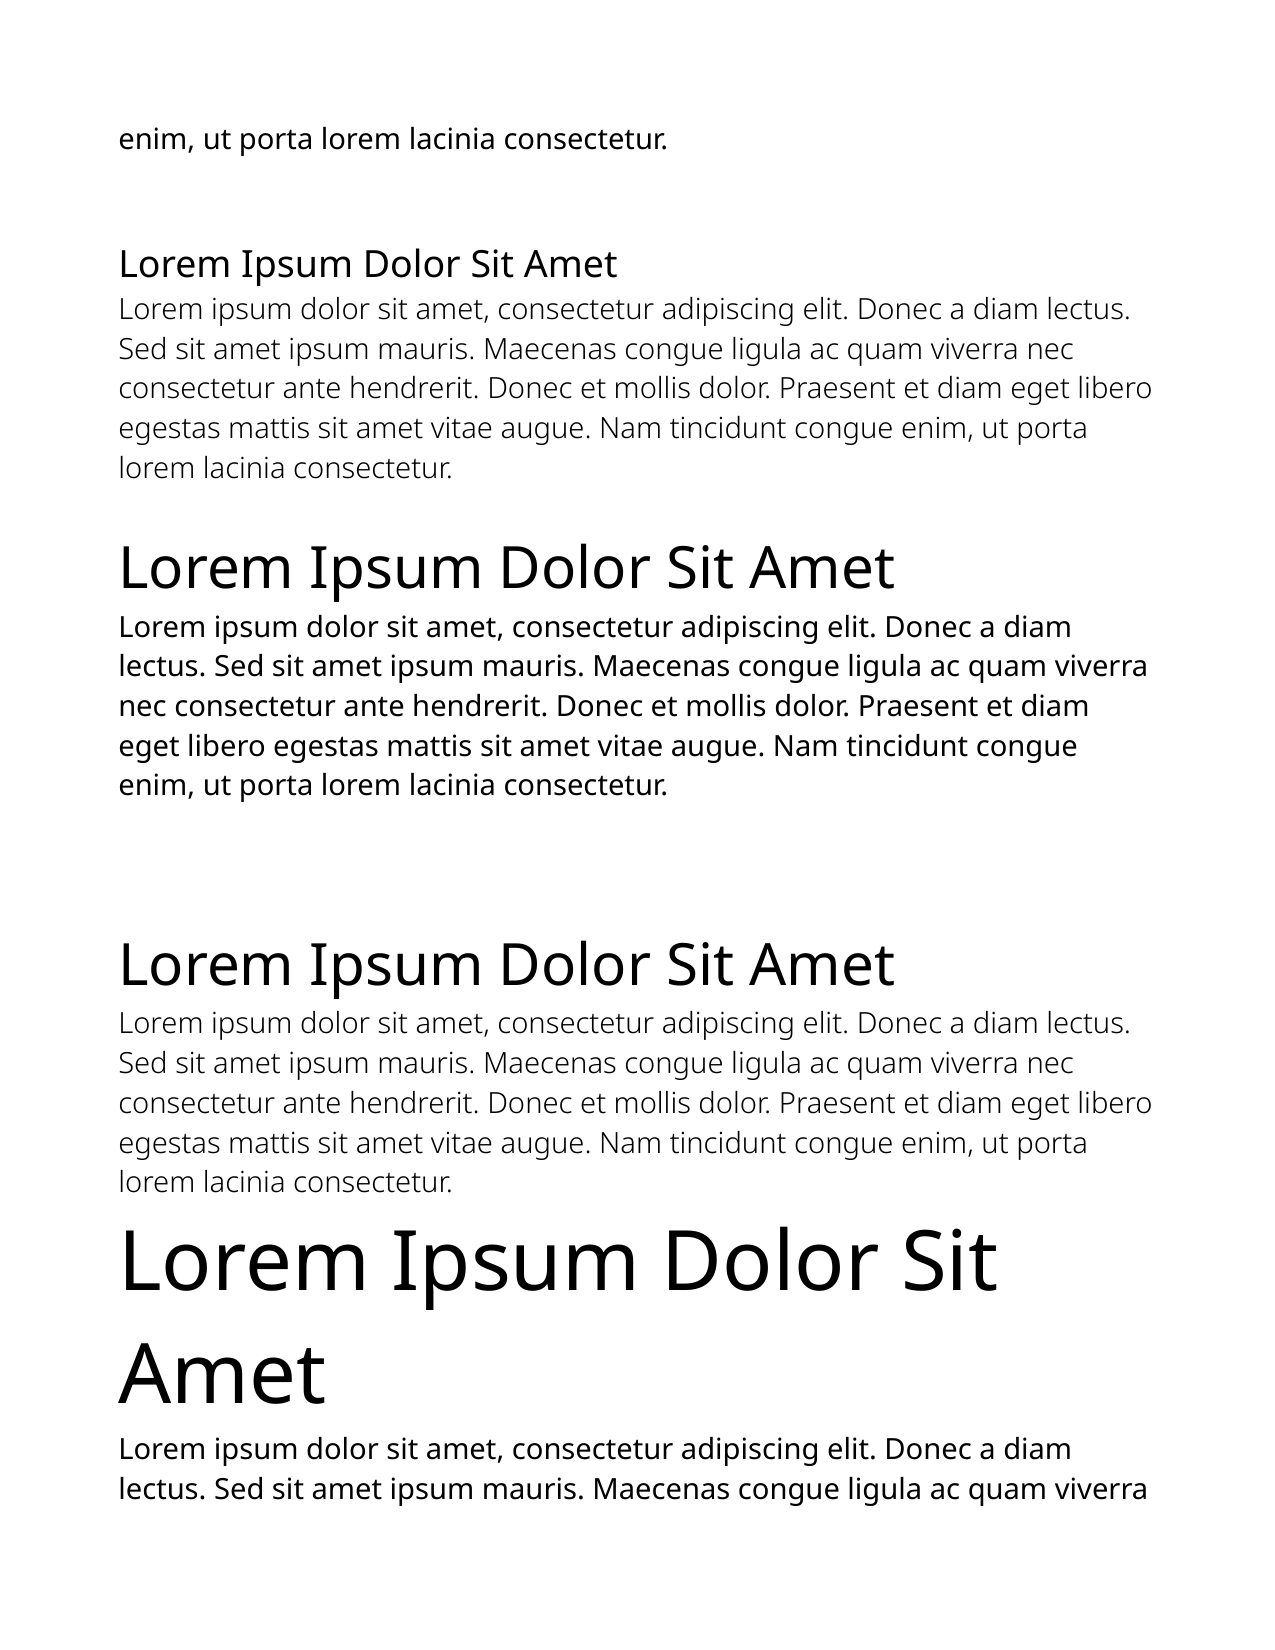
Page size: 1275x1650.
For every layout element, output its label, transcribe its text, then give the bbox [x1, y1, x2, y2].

text Lorem Ipsum Dolor Sit Amet [118, 237, 1157, 288]
text Lorem Ipsum Dolor Sit Amet [118, 923, 1157, 1003]
text Lorem Ipsum Dolor Sit Amet [118, 1201, 1157, 1428]
text Lorem ipsum dolor sit amet, consectetur adipiscing elit. Donec a diam lectus. Sed sit amet ipsum mauris. Maecenas congue ligula ac quam viverra [118, 1428, 1157, 1508]
text Lorem Ipsum Dolor Sit Amet [118, 526, 1157, 606]
text Lorem ipsum dolor sit amet, consectetur adipiscing elit. Donec a diam lectus. Sed sit amet ipsum mauris. Maecenas congue ligula ac quam viverra nec consectetur ante hendrerit. Donec et mollis dolor. Praesent et diam eget libero egestas mattis sit amet vitae augue. Nam tincidunt congue enim, ut porta lorem lacinia consectetur. [118, 1003, 1157, 1201]
text enim, ut porta lorem lacinia consectetur. [118, 118, 1157, 158]
text Lorem ipsum dolor sit amet, consectetur adipiscing elit. Donec a diam lectus. Sed sit amet ipsum mauris. Maecenas congue ligula ac quam viverra nec consectetur ante hendrerit. Donec et mollis dolor. Praesent et diam eget libero egestas mattis sit amet vitae augue. Nam tincidunt congue enim, ut porta lorem lacinia consectetur. [118, 288, 1157, 487]
text Lorem ipsum dolor sit amet, consectetur adipiscing elit. Donec a diam lectus. Sed sit amet ipsum mauris. Maecenas congue ligula ac quam viverra nec consectetur ante hendrerit. Donec et mollis dolor. Praesent et diam eget libero egestas mattis sit amet vitae augue. Nam tincidunt congue enim, ut porta lorem lacinia consectetur. [118, 606, 1157, 804]
